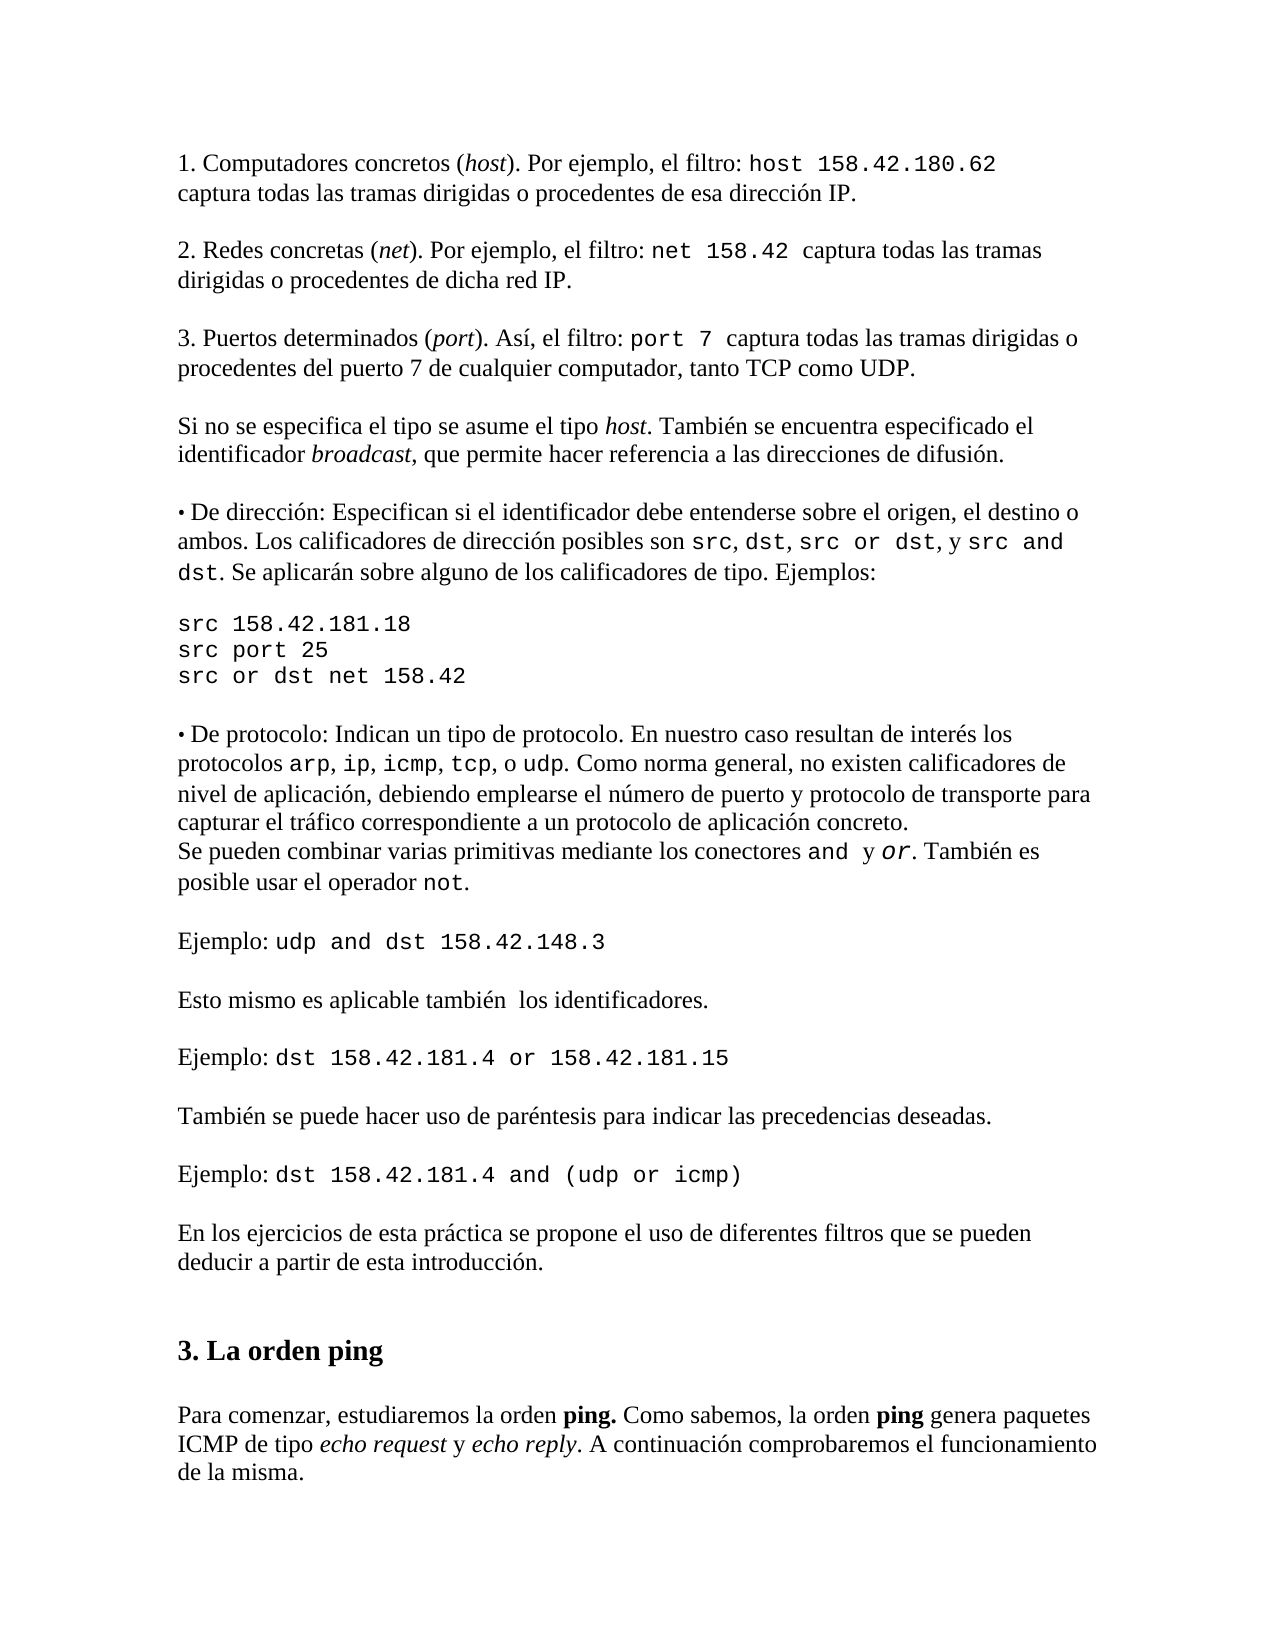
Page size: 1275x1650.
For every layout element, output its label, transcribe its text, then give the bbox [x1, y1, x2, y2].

text • De dirección: Especifican si el identificador debe entenderse sobre el origen, el destino o ambos. Los calificadores de dirección posibles son src, dst, src or dst, y src and dst. Se aplicarán sobre alguno de los calificadores de tipo. Ejemplos: [177, 497, 1098, 587]
text captura todas las tramas dirigidas o procedentes de esa dirección IP. [177, 178, 1098, 207]
text • De protocolo: Indican un tipo de protocolo. En nuestro caso resultan de interés los protocolos arp, ip, icmp, tcp, o udp. Como norma general, no existen calificadores de nivel de aplicación, debiendo emplearse el número de puerto y protocolo de transporte para capturar el tráfico correspondiente a un protocolo de aplicación concreto. [177, 719, 1098, 836]
text En los ejercicios de esta práctica se propone el uso de diferentes filtros que se pueden deducir a partir de esta introducción. [177, 1218, 1098, 1275]
text Ejemplo: udp and dst 158.42.148.3 [177, 926, 1098, 956]
text Si no se especifica el tipo se asume el tipo host. También se encuentra especificado el identificador broadcast, que permite hacer referencia a las direcciones de difusión. [177, 411, 1098, 468]
text 3. La orden ping [177, 1333, 1098, 1366]
text Esto mismo es aplicable también los identificadores. [177, 985, 1098, 1014]
text 1. Computadores concretos (host). Por ejemplo, el filtro: host 158.42.180.62 [177, 148, 1098, 178]
text src port 25 [177, 639, 1098, 665]
text Ejemplo: dst 158.42.181.4 or 158.42.181.15 [177, 1042, 1098, 1073]
text src or dst net 158.42 [177, 665, 1098, 691]
text src 158.42.181.18 [177, 613, 1098, 639]
text Se pueden combinar varias primitivas mediante los conectores and y or. También es posible usar el operador not. [177, 836, 1098, 897]
text Ejemplo: dst 158.42.181.4 and (udp or icmp) [177, 1159, 1098, 1189]
text 2. Redes concretas (net). Por ejemplo, el filtro: net 158.42 captura todas las tramas dirigidas o procedentes de dicha red IP. [177, 235, 1098, 294]
text También se puede hacer uso de paréntesis para indicar las precedencias deseadas. [177, 1101, 1098, 1130]
text 3. Puertos determinados (port). Así, el filtro: port 7 captura todas las tramas dirigidas o procedentes del puerto 7 de cualquier computador, tanto TCP como UDP. [177, 323, 1098, 382]
text Para comenzar, estudiaremos la orden ping. Como sabemos, la orden ping genera paquetes ICMP de tipo echo request y echo reply. A continuación comprobaremos el funcionamiento de la misma. [177, 1400, 1098, 1486]
